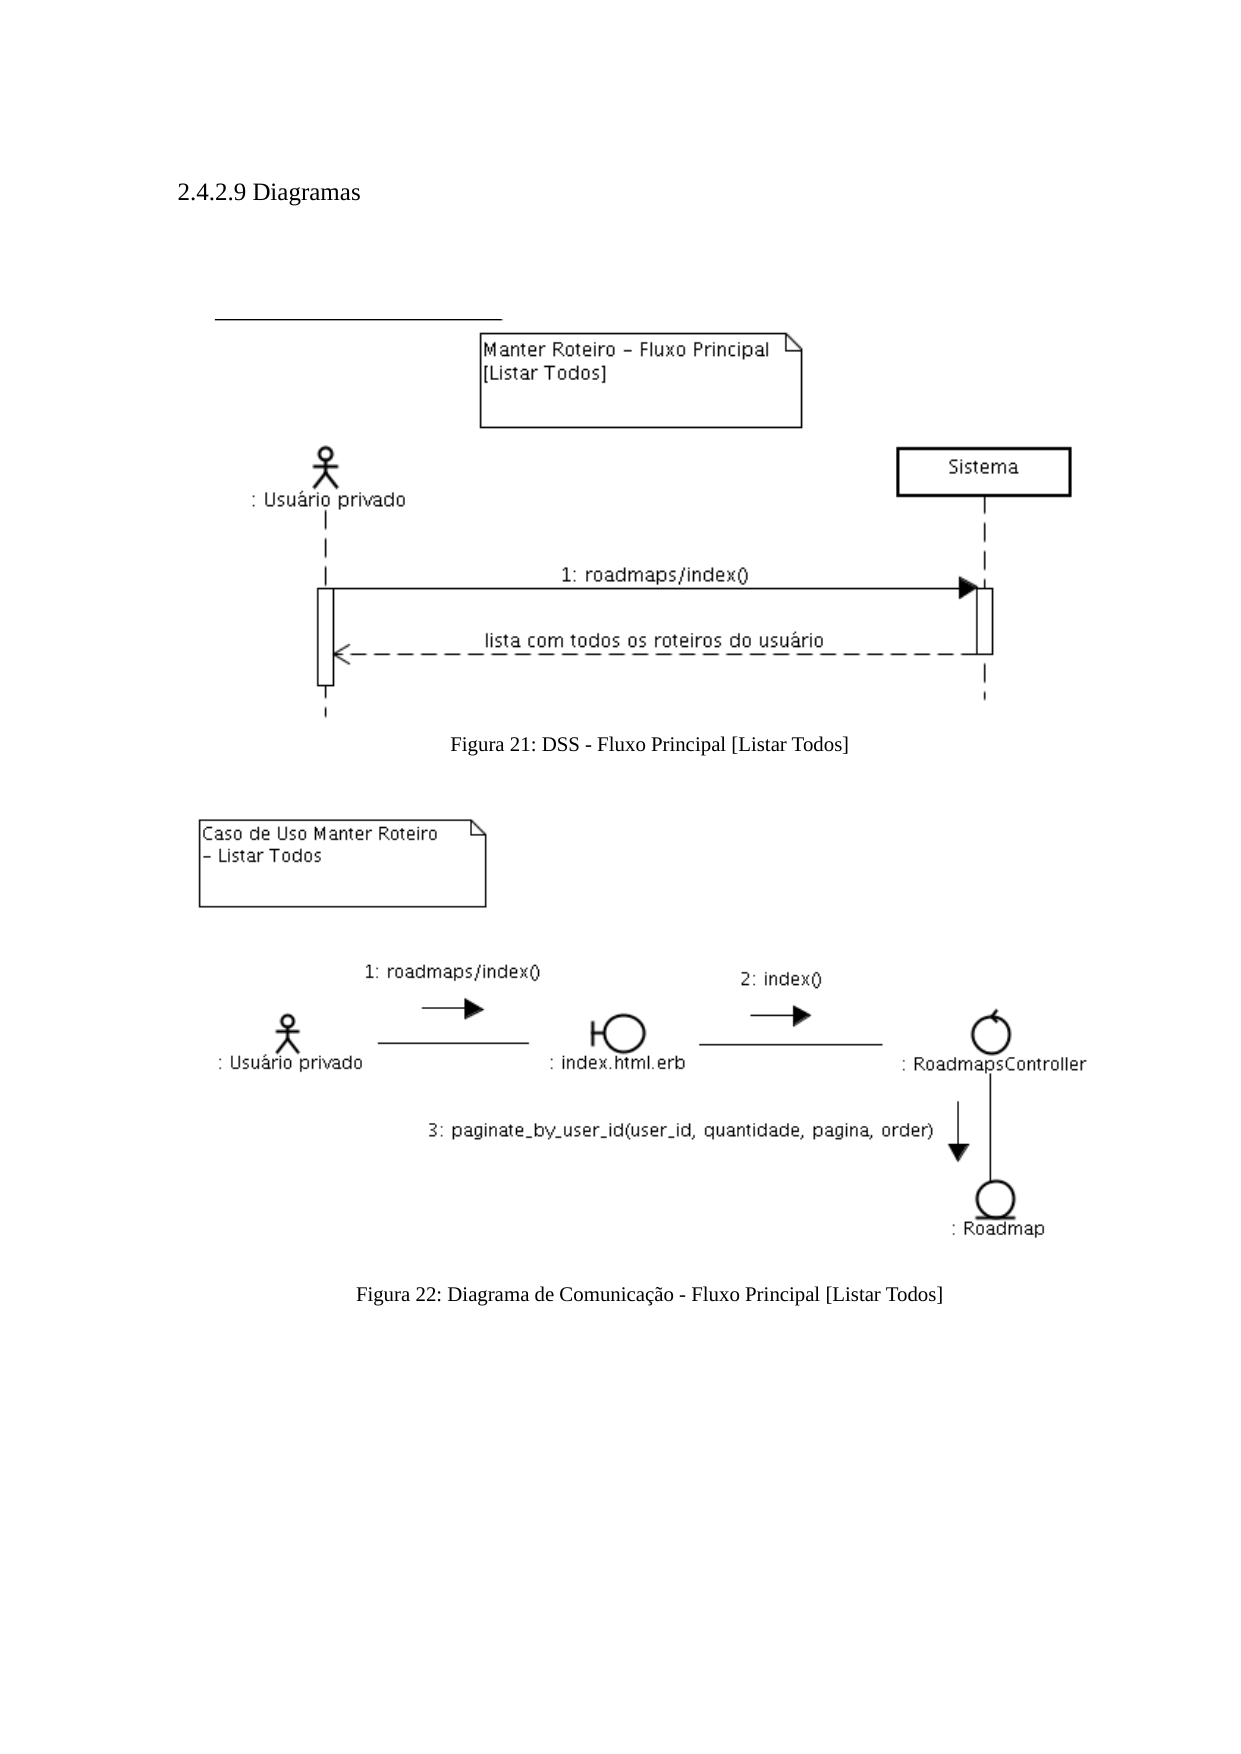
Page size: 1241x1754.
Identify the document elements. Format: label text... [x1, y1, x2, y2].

text Figura 22: Diagrama de Comunicação - Fluxo Principal [Listar Todos] [183, 1282, 1116, 1306]
subtitle Diagramas [177, 177, 1122, 206]
picture [183, 805, 1116, 1282]
text Figura 21: DSS - Fluxo Principal [Listar Todos] [214, 732, 1085, 756]
picture [214, 319, 1085, 732]
